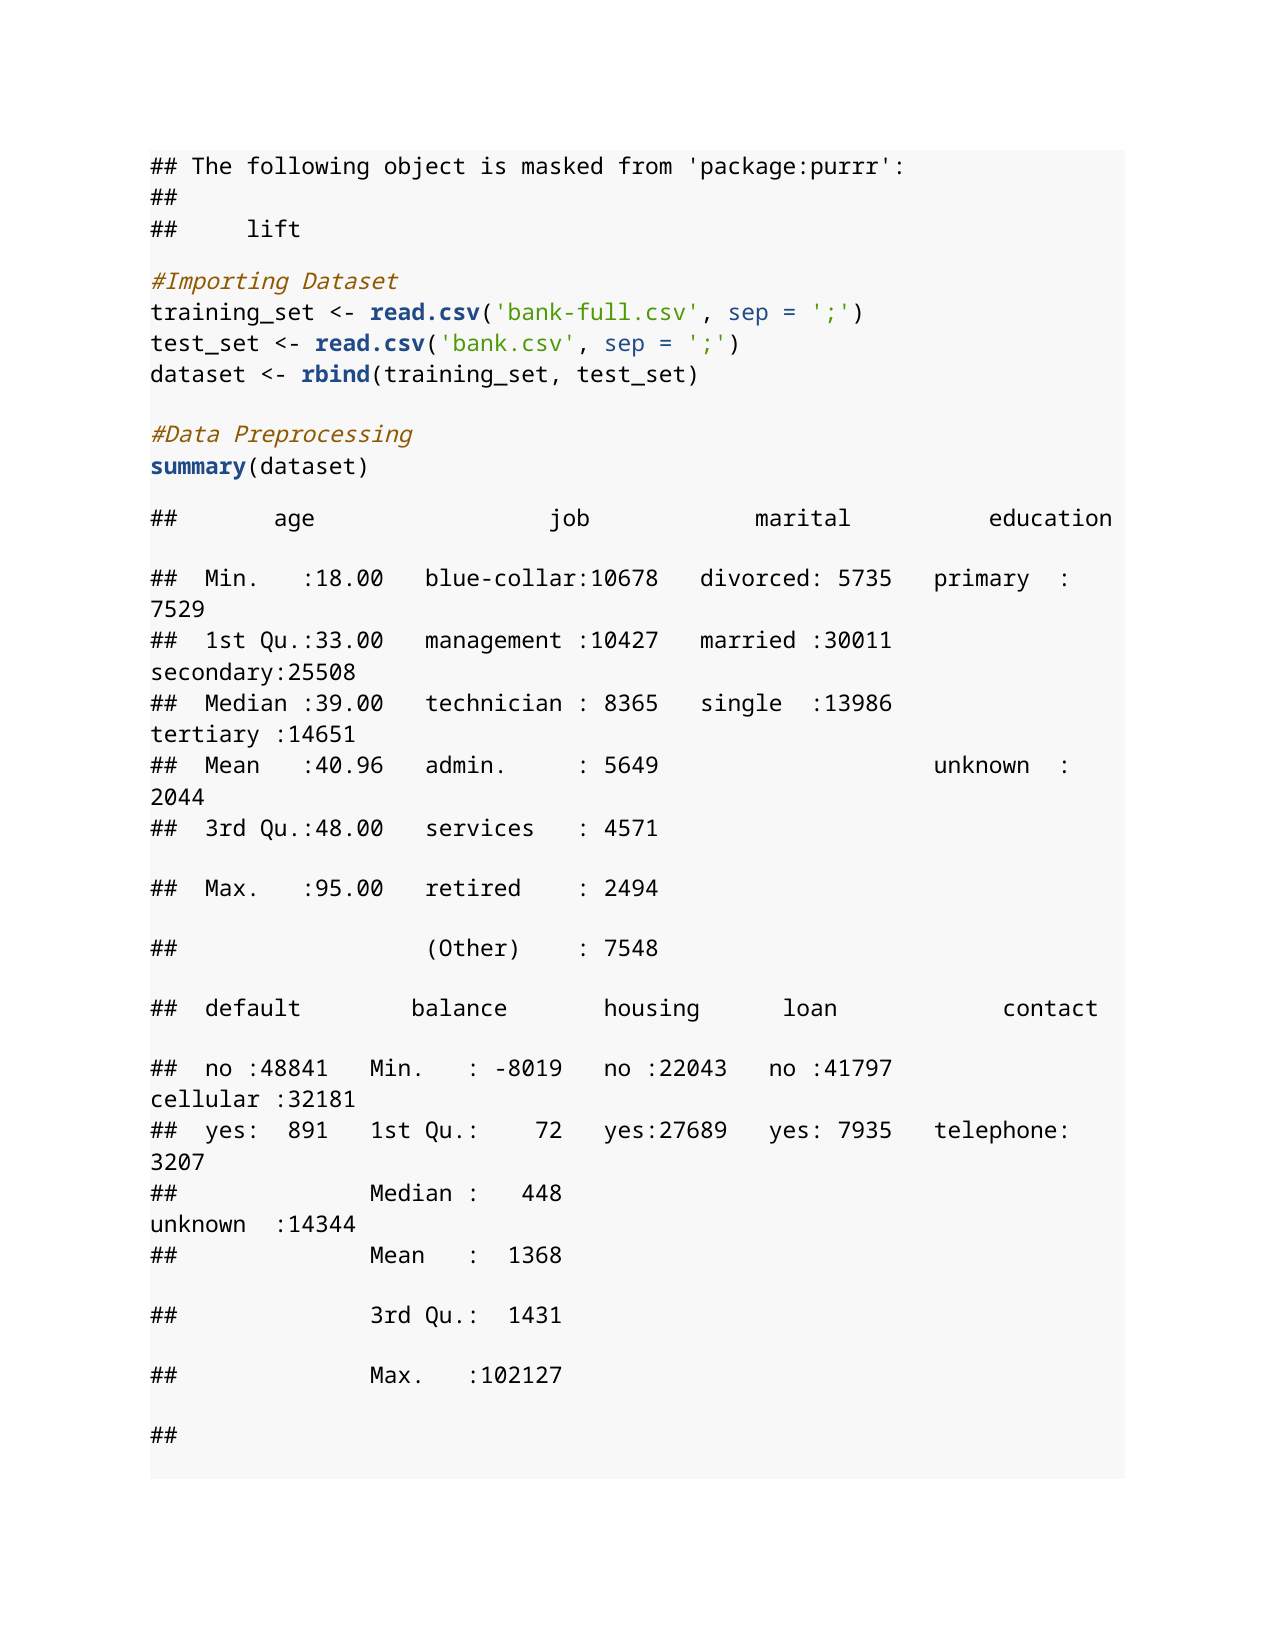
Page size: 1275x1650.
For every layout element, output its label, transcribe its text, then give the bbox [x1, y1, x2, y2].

text ## The following object is masked from 'package:purrr': ## ## lift [150, 150, 1125, 244]
text ## age job marital education ## Min. :18.00 blue-collar:10678 divorced: 5735 primary : 7529 ## 1st Qu.:33.00 management :10427 married :30011 secondary:25508 ## Median :39.00 technician : 8365 single :13986 tertiary :14651 ## Mean :40.96 admin. : 5649 unknown : 2044 ## 3rd Qu.:48.00 services : 4571 ## Max. :95.00 retired : 2494 ## (Other) : 7548 ## default balance housing loan contact ## no :48841 Min. : -8019 no :22043 no :41797 cellular :32181 ## yes: 891 1st Qu.: 72 yes:27689 yes: 7935 telephone: 3207 ## Median : 448 unknown :14344 ## Mean : 1368 ## 3rd Qu.: 1431 ## Max. :102127 ## [150, 502, 1125, 1479]
text #Importing Dataset training_set <- read.csv('bank-full.csv', sep = ';') test_set <- read.csv('bank.csv', sep = ';') dataset <- rbind(training_set, test_set) #Data Preprocessing summary(dataset) [150, 264, 1125, 481]
